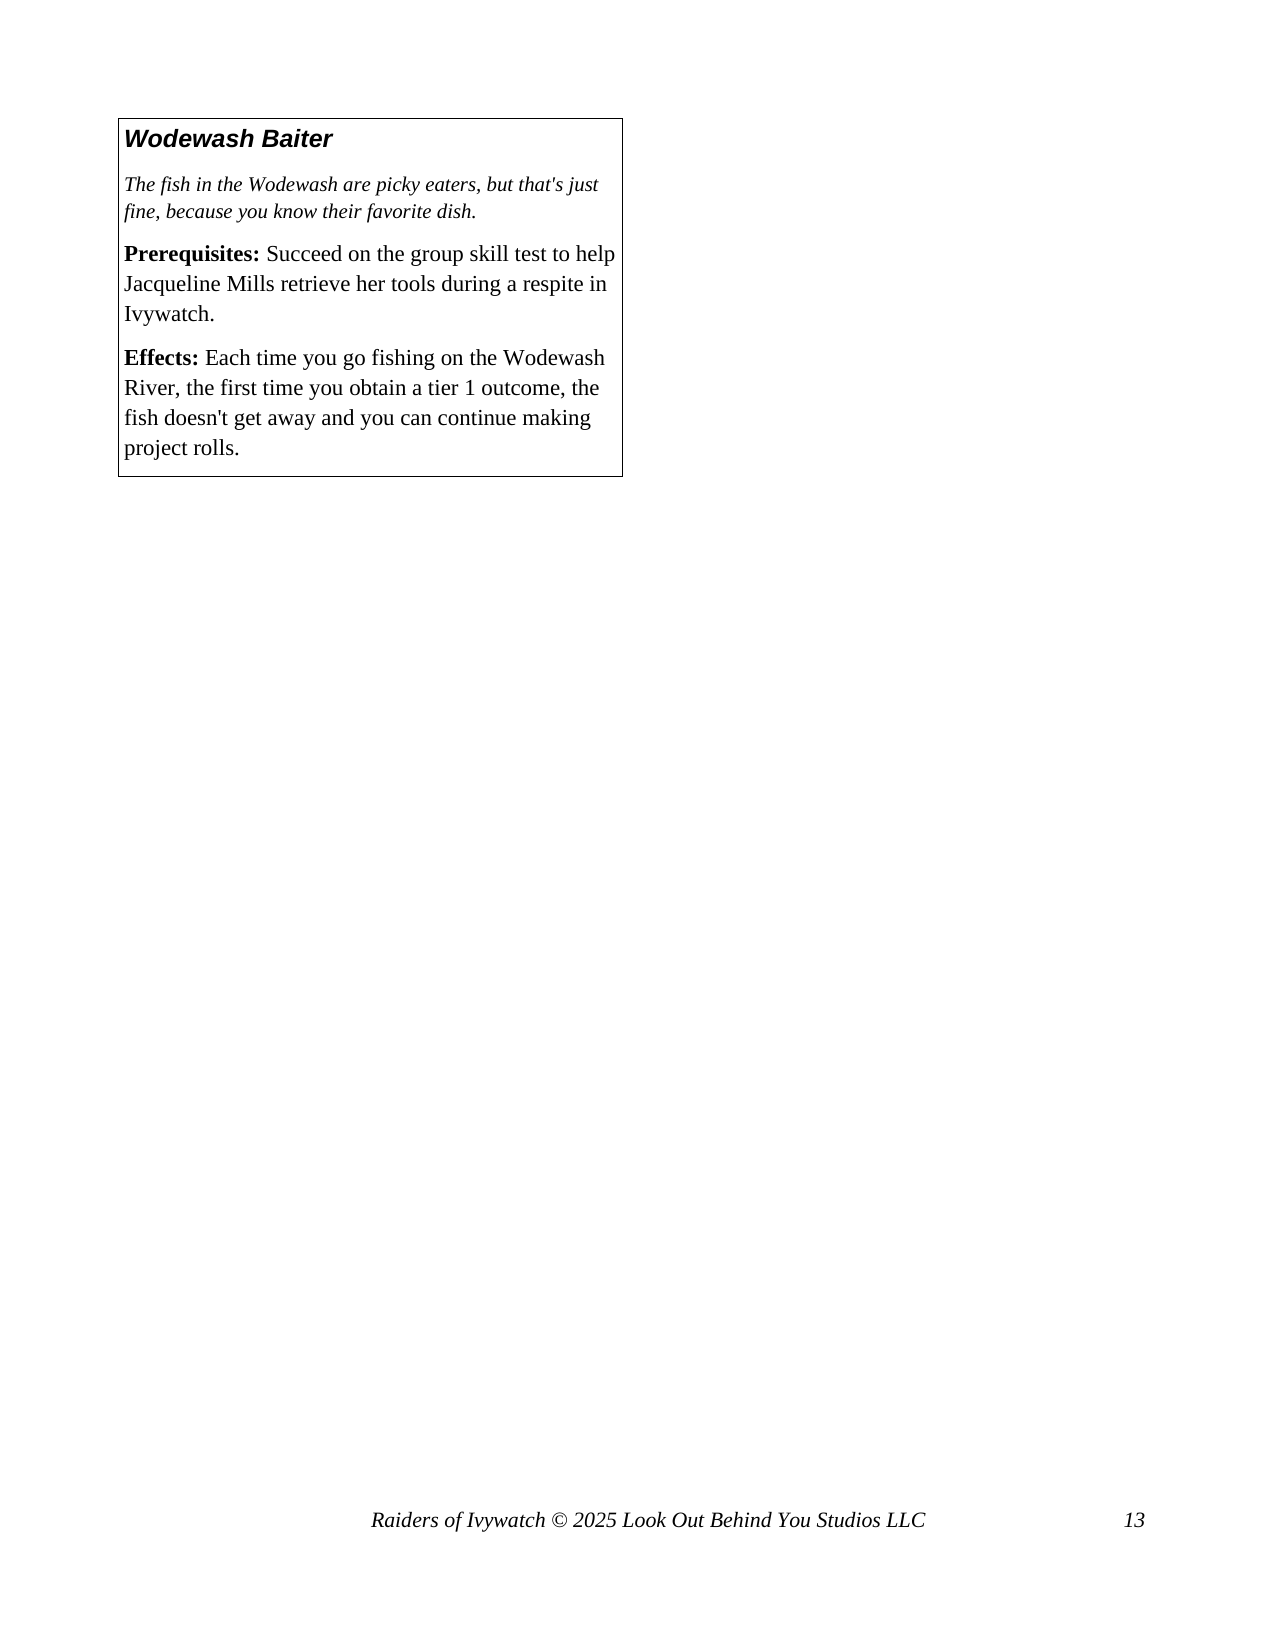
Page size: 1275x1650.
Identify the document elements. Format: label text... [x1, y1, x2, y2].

table_header Wodewash Baiter The fish in the Wodewash are picky eaters, but that's just fine, because you know their favorite dish. Prerequisites: Succeed on the group skill test to help Jacqueline Mills retrieve her tools during a respite in Ivywatch. Effects: Each time you go fishing on the Wodewash River, the first time you obtain a tier 1 outcome, the fish doesn't get away and you can continue making project rolls. [119, 119, 622, 476]
